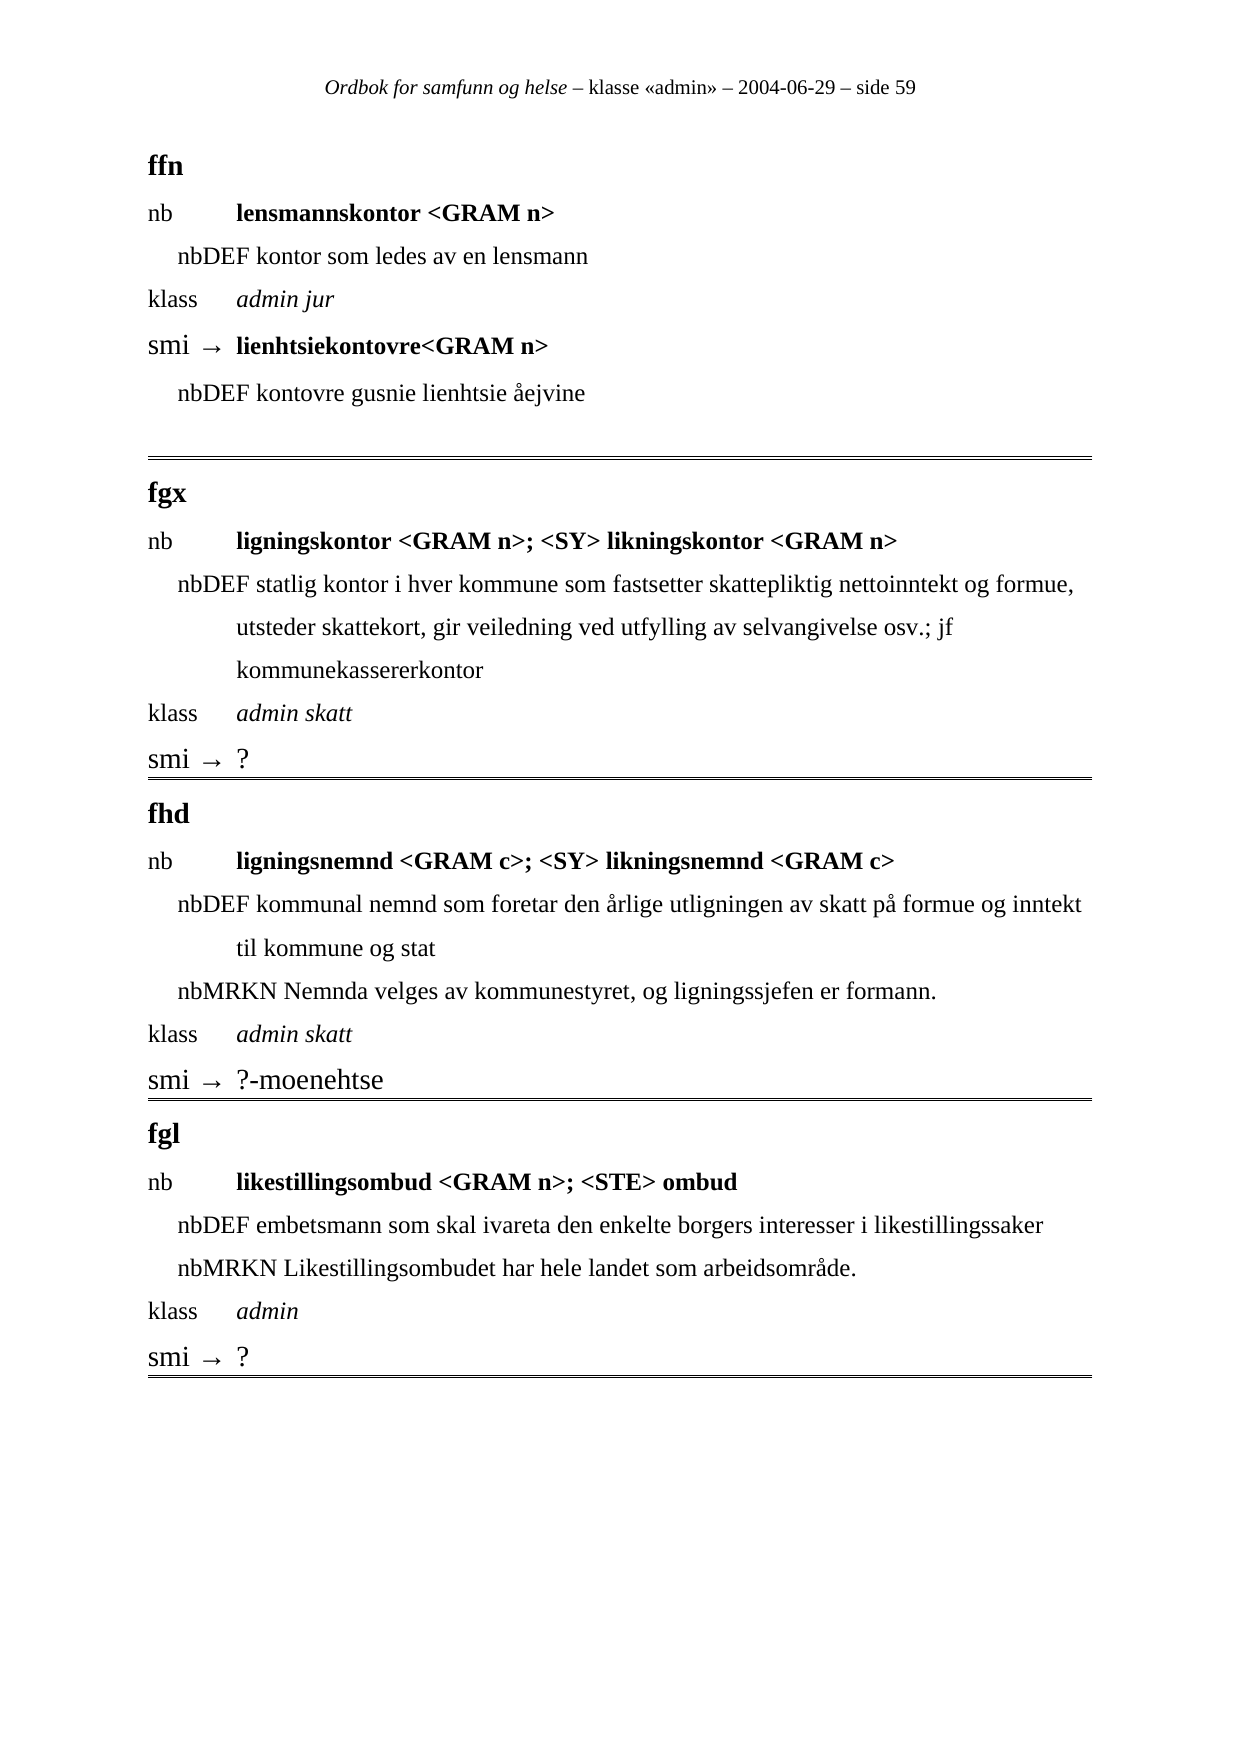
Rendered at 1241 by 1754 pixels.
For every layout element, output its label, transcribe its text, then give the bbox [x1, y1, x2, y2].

text klass admin skatt [148, 698, 1092, 727]
text fgx [148, 475, 1092, 509]
text smi → ?-moenehtse [148, 1062, 1092, 1098]
text nbDEF kommunal nemnd som foretar den årlige utligningen av skatt på formue og inntekt til kommune og stat [177, 889, 1092, 961]
text smi → ? [148, 741, 1092, 777]
text klass admin [148, 1296, 1092, 1325]
text nbDEF statlig kontor i hver kommune som fastsetter skattepliktig nettoinntekt og formue, utsteder skattekort, gir veiledning ved utfylling av selvangivelse osv.; jf kommunekassererkontor [177, 569, 1092, 684]
text smi → lienhtsiekontovre<GRAM n> [148, 327, 1092, 361]
text ffn [148, 148, 1092, 181]
text nbMRKN Likestillingsombudet har hele landet som arbeidsområde. [177, 1253, 1092, 1282]
text nbDEF embetsmann som skal ivareta den enkelte borgers interesser i likestillingssaker [177, 1210, 1092, 1239]
text klass admin jur [148, 284, 1092, 313]
text fhd [148, 796, 1092, 829]
text nbDEF kontovre gusnie lienhtsie åejvine [177, 378, 1092, 406]
text nb likestillingsombud <GRAM n>; <STE> ombud [148, 1167, 1092, 1196]
text klass admin skatt [148, 1019, 1092, 1048]
text nbMRKN Nemnda velges av kommunestyret, og ligningssjefen er formann. [177, 976, 1092, 1004]
text fgl [148, 1117, 1092, 1150]
text smi → ? [148, 1339, 1092, 1375]
text nb ligningsnemnd <GRAM c>; <SY> likningsnemnd <GRAM c> [148, 846, 1092, 875]
text nbDEF kontor som ledes av en lensmann [177, 241, 1092, 270]
text nb ligningskontor <GRAM n>; <SY> likningskontor <GRAM n> [148, 526, 1092, 554]
text nb lensmannskontor <GRAM n> [148, 198, 1092, 227]
